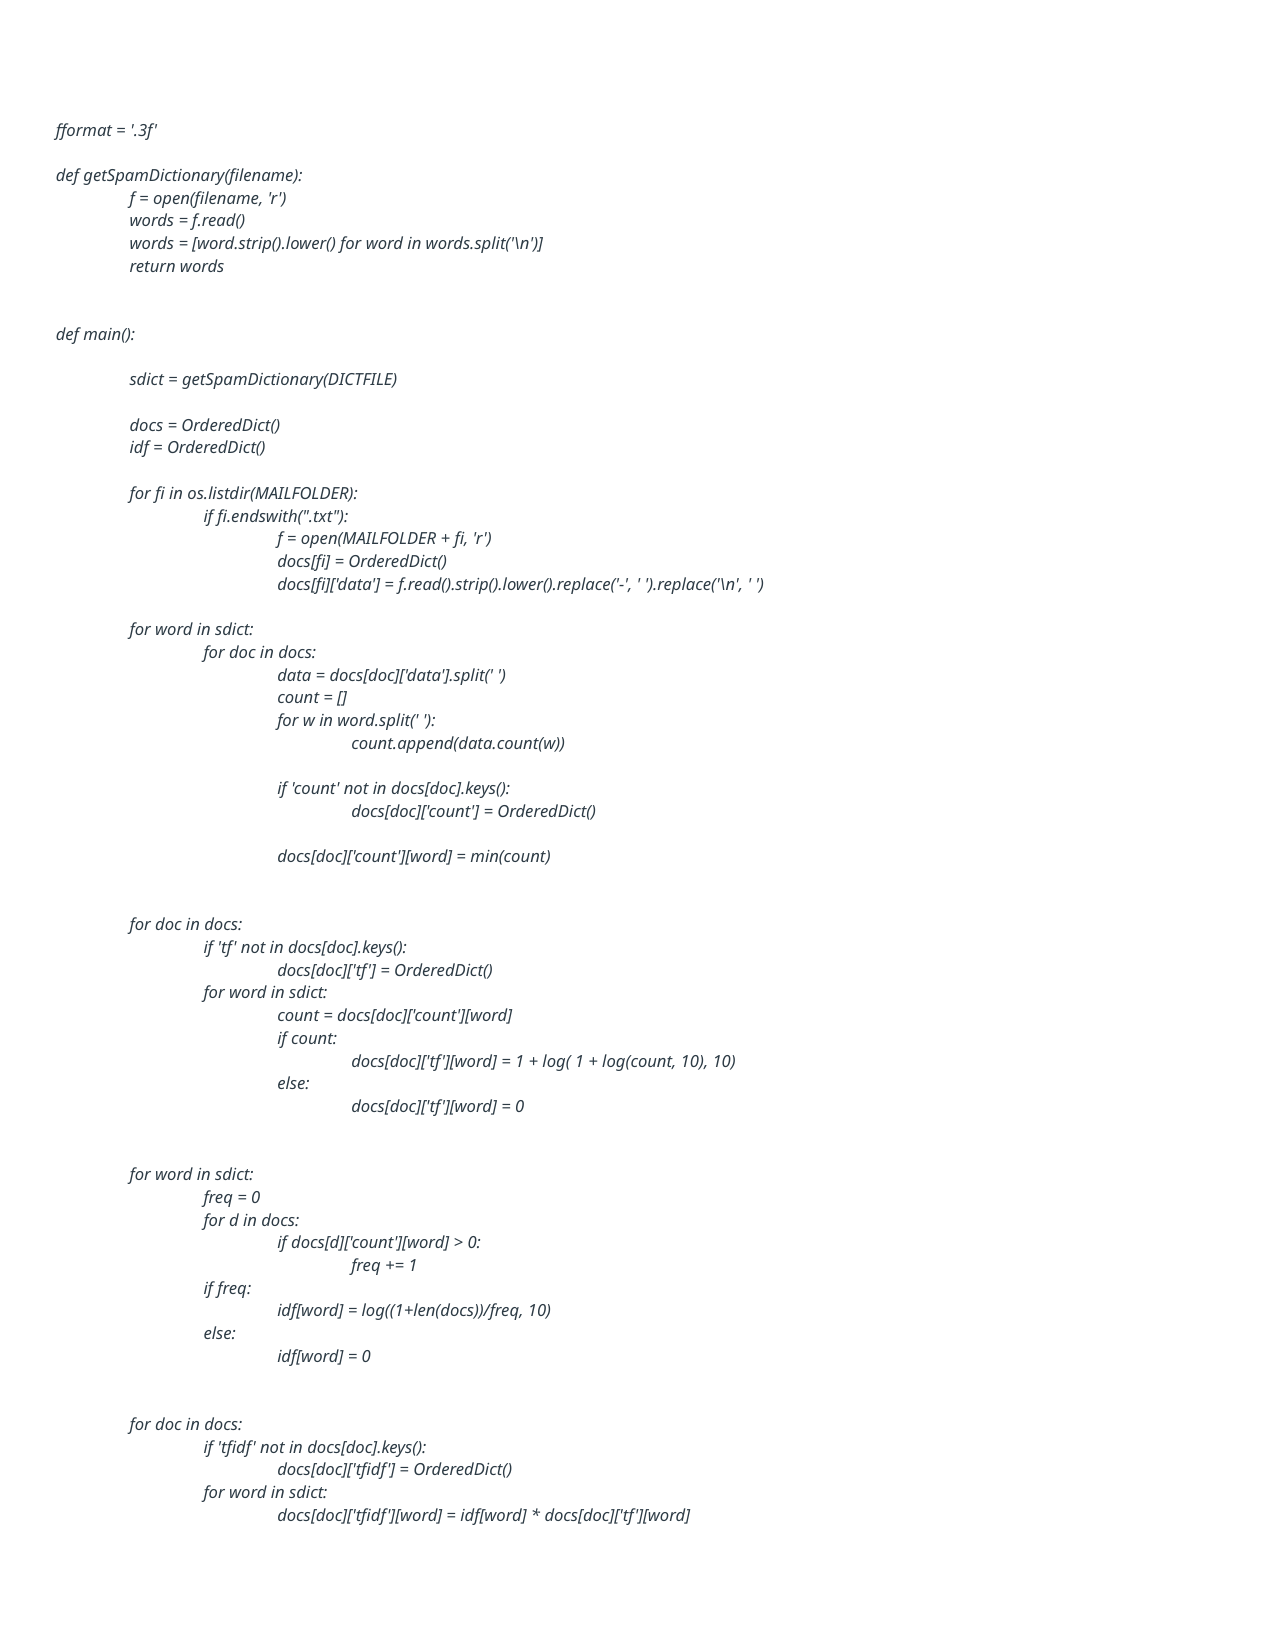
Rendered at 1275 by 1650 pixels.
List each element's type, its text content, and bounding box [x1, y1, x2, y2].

text else: [56, 1072, 1218, 1094]
text for doc in docs: [56, 1412, 1218, 1435]
text docs[doc]['count'] = OrderedDict() [56, 799, 1218, 822]
text idf[word] = log((1+len(docs))/freq, 10) [56, 1299, 1218, 1322]
text docs[fi]['data'] = f.read().strip().lower().replace('-', ' ').replace('\n', ' ') [56, 572, 1218, 595]
text if 'tfidf' not in docs[doc].keys(): [56, 1435, 1218, 1458]
text for word in sdict: [56, 1481, 1218, 1503]
text data = docs[doc]['data'].split(' ') [56, 663, 1218, 686]
text docs[fi] = OrderedDict() [56, 549, 1218, 572]
text docs = OrderedDict() [56, 413, 1218, 436]
text for d in docs: [56, 1208, 1218, 1231]
text freq = 0 [56, 1185, 1218, 1208]
text sdict = getSpamDictionary(DICTFILE) [56, 368, 1218, 391]
text for word in sdict: [56, 1163, 1218, 1185]
text for fi in os.listdir(MAILFOLDER): [56, 481, 1218, 504]
text freq += 1 [56, 1253, 1218, 1276]
text docs[doc]['tf'] = OrderedDict() [56, 958, 1218, 981]
text if count: [56, 1026, 1218, 1049]
text for w in word.split(' '): [56, 708, 1218, 731]
text f = open(filename, 'r') [56, 186, 1218, 209]
text fformat = '.3f' [56, 118, 1218, 141]
text count = docs[doc]['count'][word] [56, 1004, 1218, 1026]
text docs[doc]['tfidf'][word] = idf[word] * docs[doc]['tf'][word] [56, 1503, 1218, 1526]
text def getSpamDictionary(filename): [56, 163, 1218, 186]
text def main(): [56, 322, 1218, 345]
text docs[doc]['tfidf'] = OrderedDict() [56, 1458, 1218, 1481]
text for word in sdict: [56, 618, 1218, 640]
text count.append(data.count(w)) [56, 731, 1218, 754]
text words = [word.strip().lower() for word in words.split('\n')] [56, 232, 1218, 254]
text idf = OrderedDict() [56, 436, 1218, 459]
text words = f.read() [56, 209, 1218, 232]
text for doc in docs: [56, 913, 1218, 936]
text docs[doc]['tf'][word] = 0 [56, 1094, 1218, 1117]
text for word in sdict: [56, 981, 1218, 1004]
text else: [56, 1322, 1218, 1344]
text docs[doc]['tf'][word] = 1 + log( 1 + log(count, 10), 10) [56, 1049, 1218, 1072]
text if 'count' not in docs[doc].keys(): [56, 777, 1218, 799]
text docs[doc]['count'][word] = min(count) [56, 845, 1218, 867]
text f = open(MAILFOLDER + fi, 'r') [56, 527, 1218, 549]
text for doc in docs: [56, 640, 1218, 663]
text if docs[d]['count'][word] > 0: [56, 1231, 1218, 1253]
text count = [] [56, 686, 1218, 708]
text idf[word] = 0 [56, 1344, 1218, 1367]
text if freq: [56, 1276, 1218, 1299]
text if fi.endswith(".txt"): [56, 504, 1218, 527]
text return words [56, 254, 1218, 277]
text if 'tf' not in docs[doc].keys(): [56, 936, 1218, 958]
